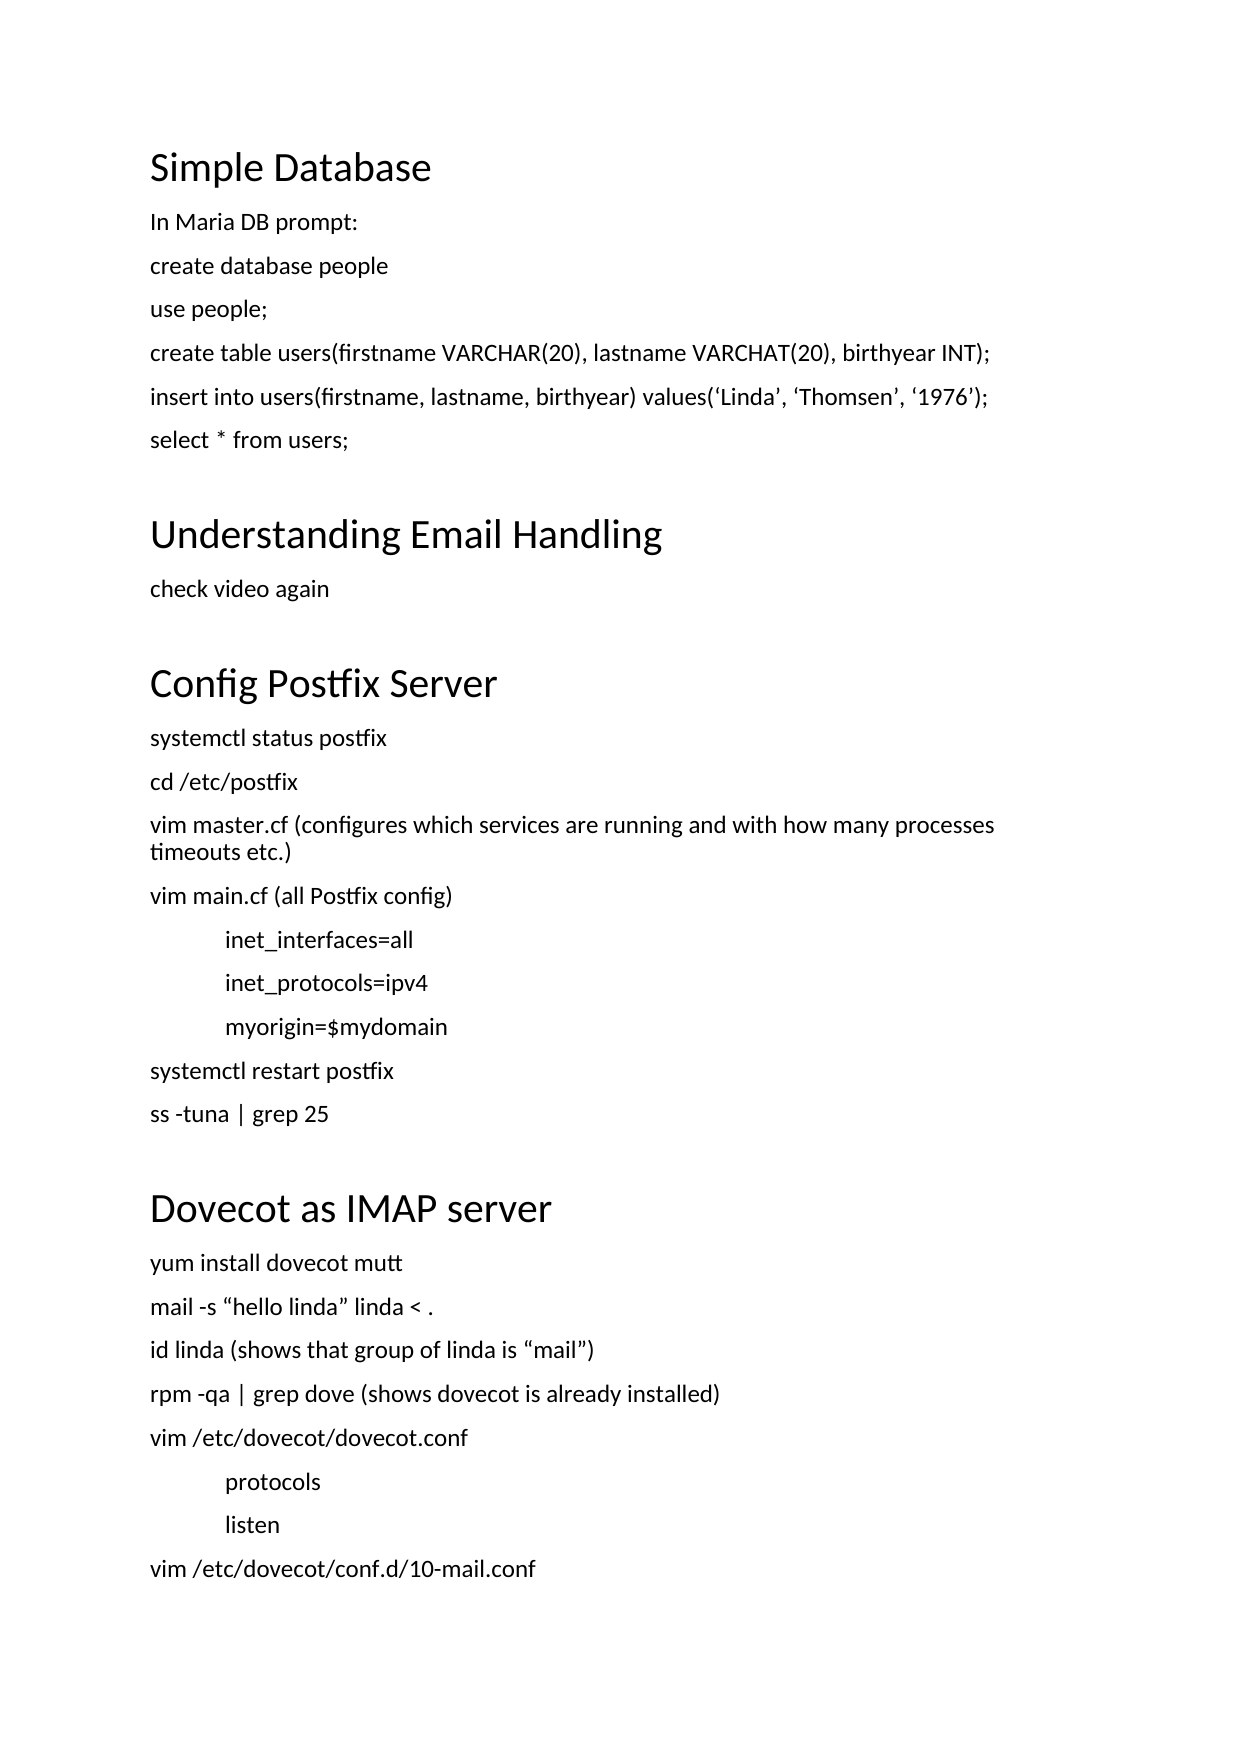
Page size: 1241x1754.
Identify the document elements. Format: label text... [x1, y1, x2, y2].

text use people; [150, 299, 1090, 324]
text listen [150, 1515, 1090, 1540]
text Config Postfix Server [150, 666, 1090, 708]
text systemctl status postfix [150, 728, 1090, 753]
text systemctl restart postfix [150, 1060, 1090, 1085]
text create database people [150, 255, 1090, 280]
text create table users(firstname VARCHAR(20), lastname VARCHAT(20), birthyear INT); [150, 343, 1090, 368]
text vim /etc/dovecot/dovecot.conf [150, 1427, 1090, 1452]
text id linda (shows that group of linda is “mail”) [150, 1340, 1090, 1365]
text check video again [150, 579, 1090, 604]
text vim /etc/dovecot/conf.d/10-mail.conf [150, 1558, 1090, 1583]
text In Maria DB prompt: [150, 212, 1090, 237]
text mail -s “hello linda” linda < . [150, 1297, 1090, 1322]
text yum install dovecot mutt [150, 1253, 1090, 1278]
text rpm -qa | grep dove (shows dovecot is already installed) [150, 1384, 1090, 1409]
text inet_protocols=ipv4 [150, 973, 1090, 998]
text vim master.cf (configures which services are running and with how many processes timeouts etc.) [150, 815, 1090, 867]
text myorigin=$mydomain [150, 1017, 1090, 1042]
text insert into users(firstname, lastname, birthyear) values(‘Linda’, ‘Thomsen’, ‘1976’); [150, 386, 1090, 411]
text Simple Database [150, 150, 1090, 192]
text ss -tuna | grep 25 [150, 1104, 1090, 1129]
text Dovecot as IMAP server [150, 1191, 1090, 1233]
text inet_interfaces=all [150, 929, 1090, 954]
text vim main.cf (all Postfix config) [150, 886, 1090, 911]
text Understanding Email Handling [150, 517, 1090, 559]
text protocols [150, 1471, 1090, 1496]
text select * from users; [150, 430, 1090, 455]
text cd /etc/postfix [150, 771, 1090, 796]
